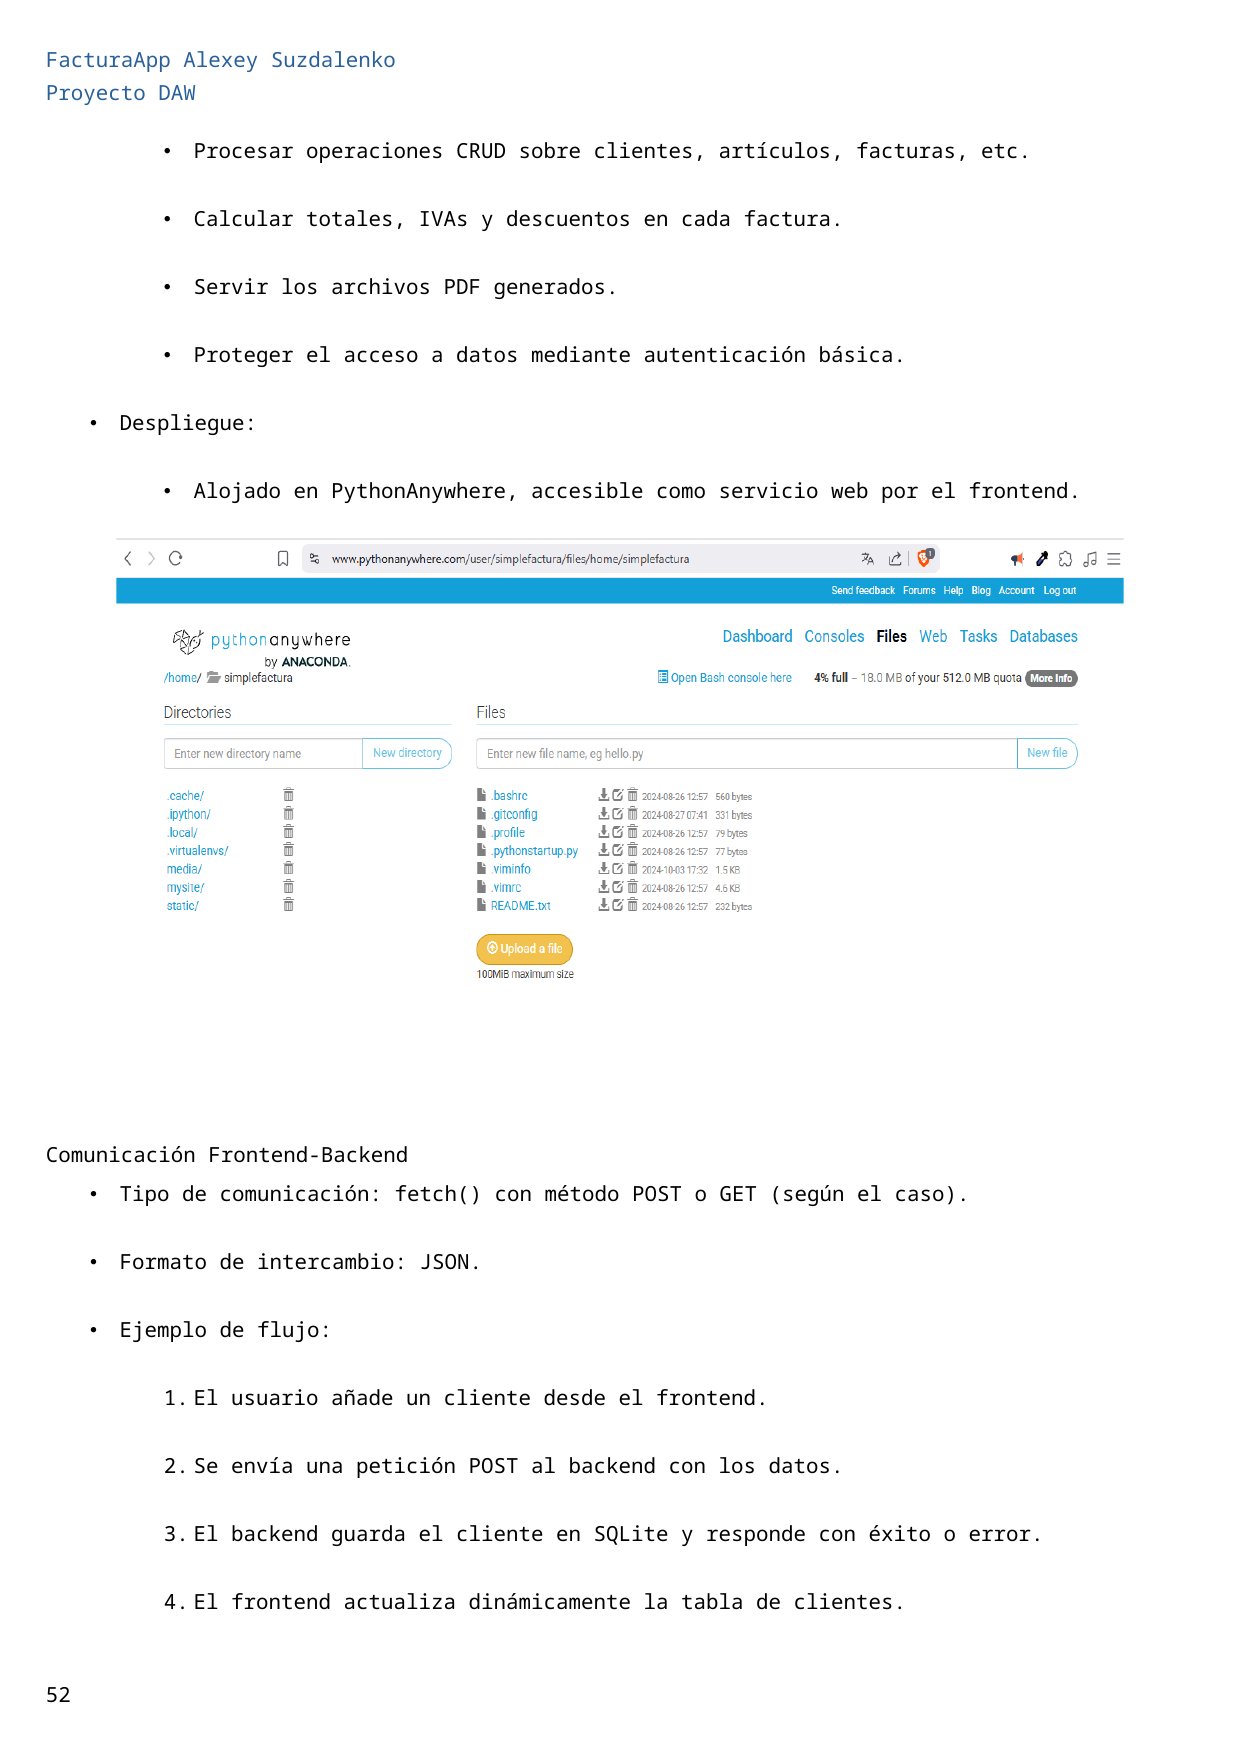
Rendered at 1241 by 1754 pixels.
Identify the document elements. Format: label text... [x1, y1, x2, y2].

list Alojado en PythonAnywhere, accesible como servicio web por el frontend. [164, 476, 1195, 504]
subtitle Comunicación Frontend-Backend [46, 1141, 1195, 1169]
picture [116, 538, 1124, 1069]
list Procesar operaciones CRUD sobre clientes, artículos, facturas, etc. [164, 136, 1195, 164]
list Ejemplo de flujo: [90, 1315, 1195, 1344]
list Formato de intercambio: JSON. [90, 1247, 1195, 1276]
list El backend guarda el cliente en SQLite y responde con éxito o error. [164, 1519, 1195, 1548]
list Despliegue: [90, 408, 1195, 437]
list Se envía una petición POST al backend con los datos. [164, 1451, 1195, 1480]
list Servir los archivos PDF generados. [164, 272, 1195, 301]
list El usuario añade un cliente desde el frontend. [164, 1383, 1195, 1412]
list Tipo de comunicación: fetch() con método POST o GET (según el caso). [90, 1179, 1195, 1208]
list Calcular totales, IVAs y descuentos en cada factura. [164, 204, 1195, 232]
list El frontend actualiza dinámicamente la tabla de clientes. [164, 1587, 1195, 1616]
list Proteger el acceso a datos mediante autenticación básica. [164, 340, 1195, 368]
